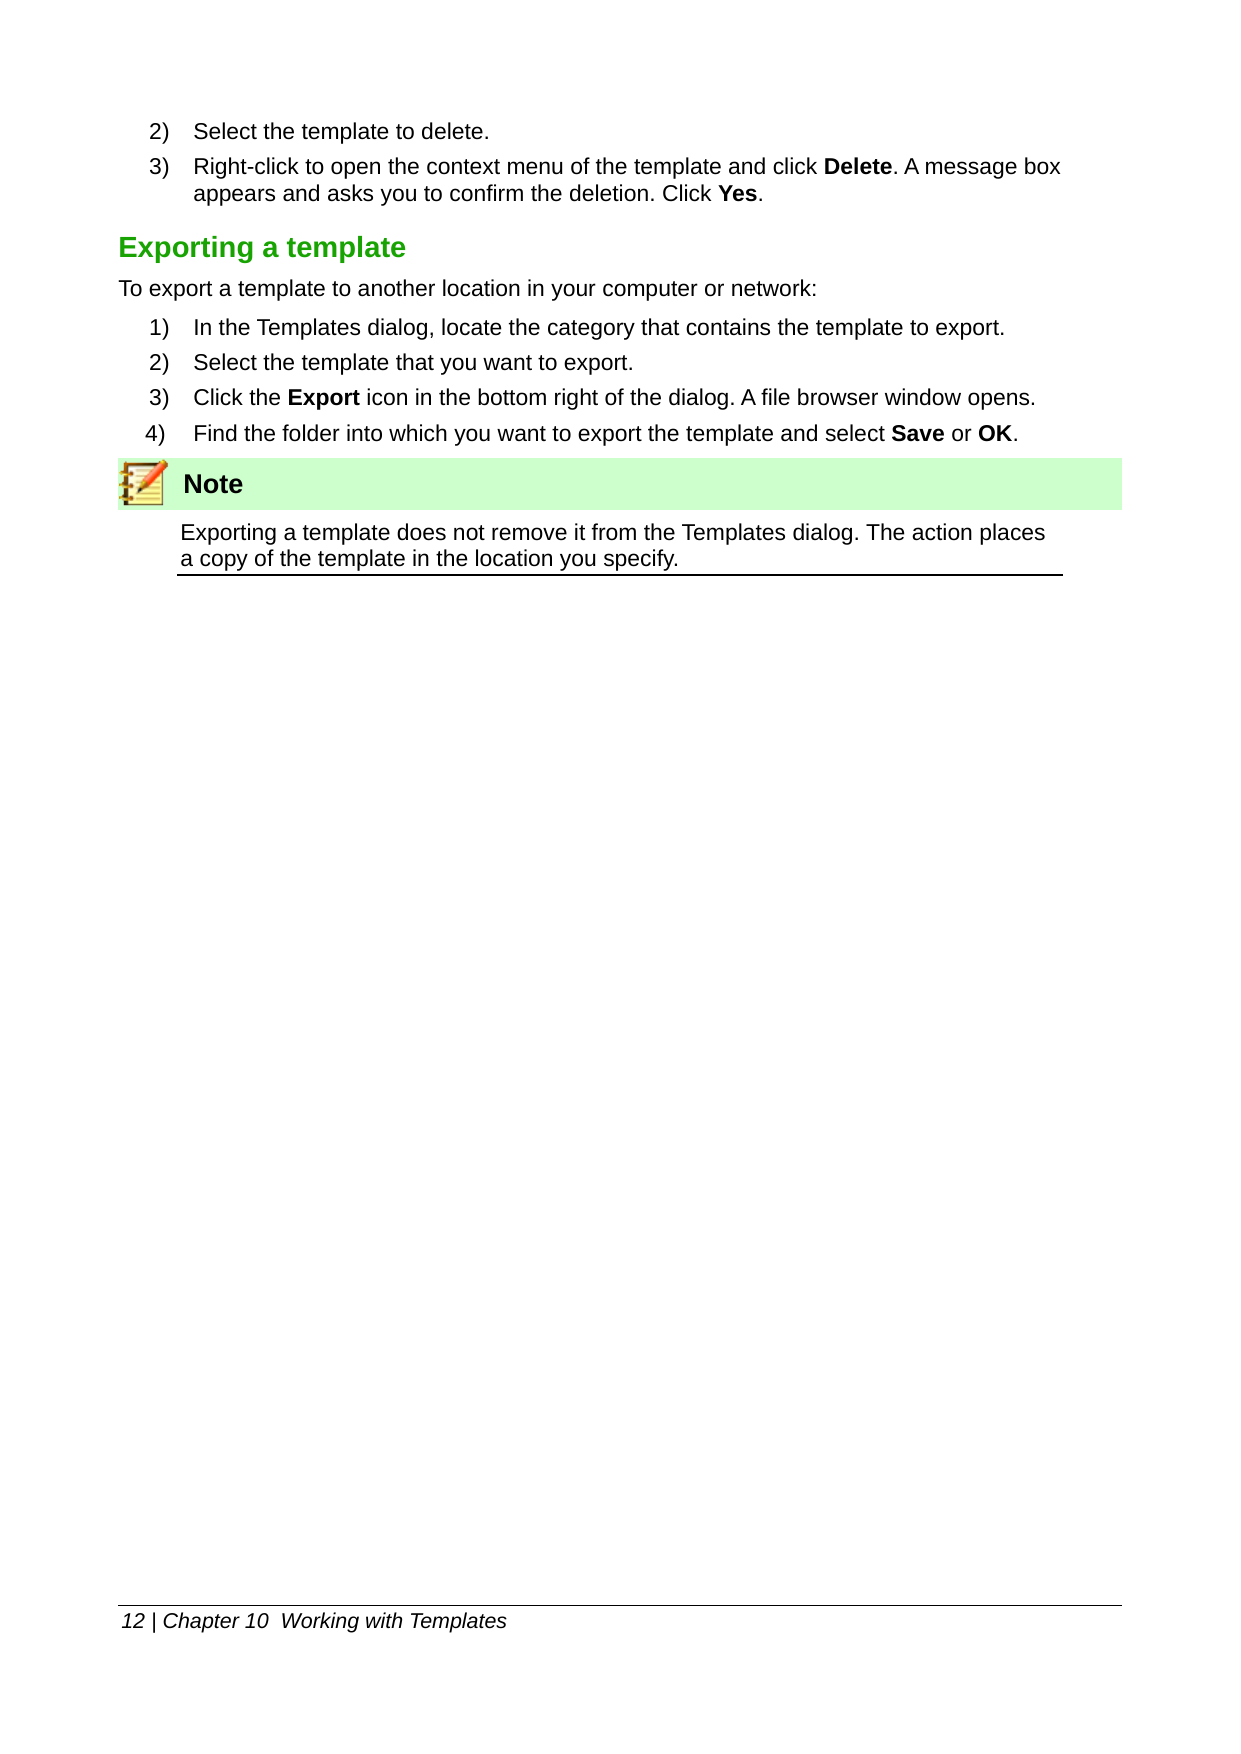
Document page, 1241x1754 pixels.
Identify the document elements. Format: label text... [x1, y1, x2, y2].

subtitle Note [118, 458, 1122, 510]
list Select the template to delete. [169, 118, 1122, 144]
text Exporting a template does not remove it from the Templates dialog. The action places a copy of the template in the location you specify. [177, 516, 1063, 574]
picture [119, 458, 170, 509]
list In the Templates dialog, locate the category that contains the template to export. [169, 314, 1122, 340]
list Right-click to open the context menu of the template and click Delete. A message box appears and asks you to confirm the deletion. Click Yes. [169, 153, 1122, 206]
list Click the Export icon in the bottom right of the dialog. A file browser window opens. [169, 384, 1122, 411]
text To export a template to another location in your computer or network: [118, 275, 1122, 301]
subtitle Exporting a template [118, 230, 1122, 263]
list Find the folder into which you want to export the template and select Save or OK. [165, 419, 1122, 446]
list Select the template that you want to export. [169, 349, 1122, 375]
